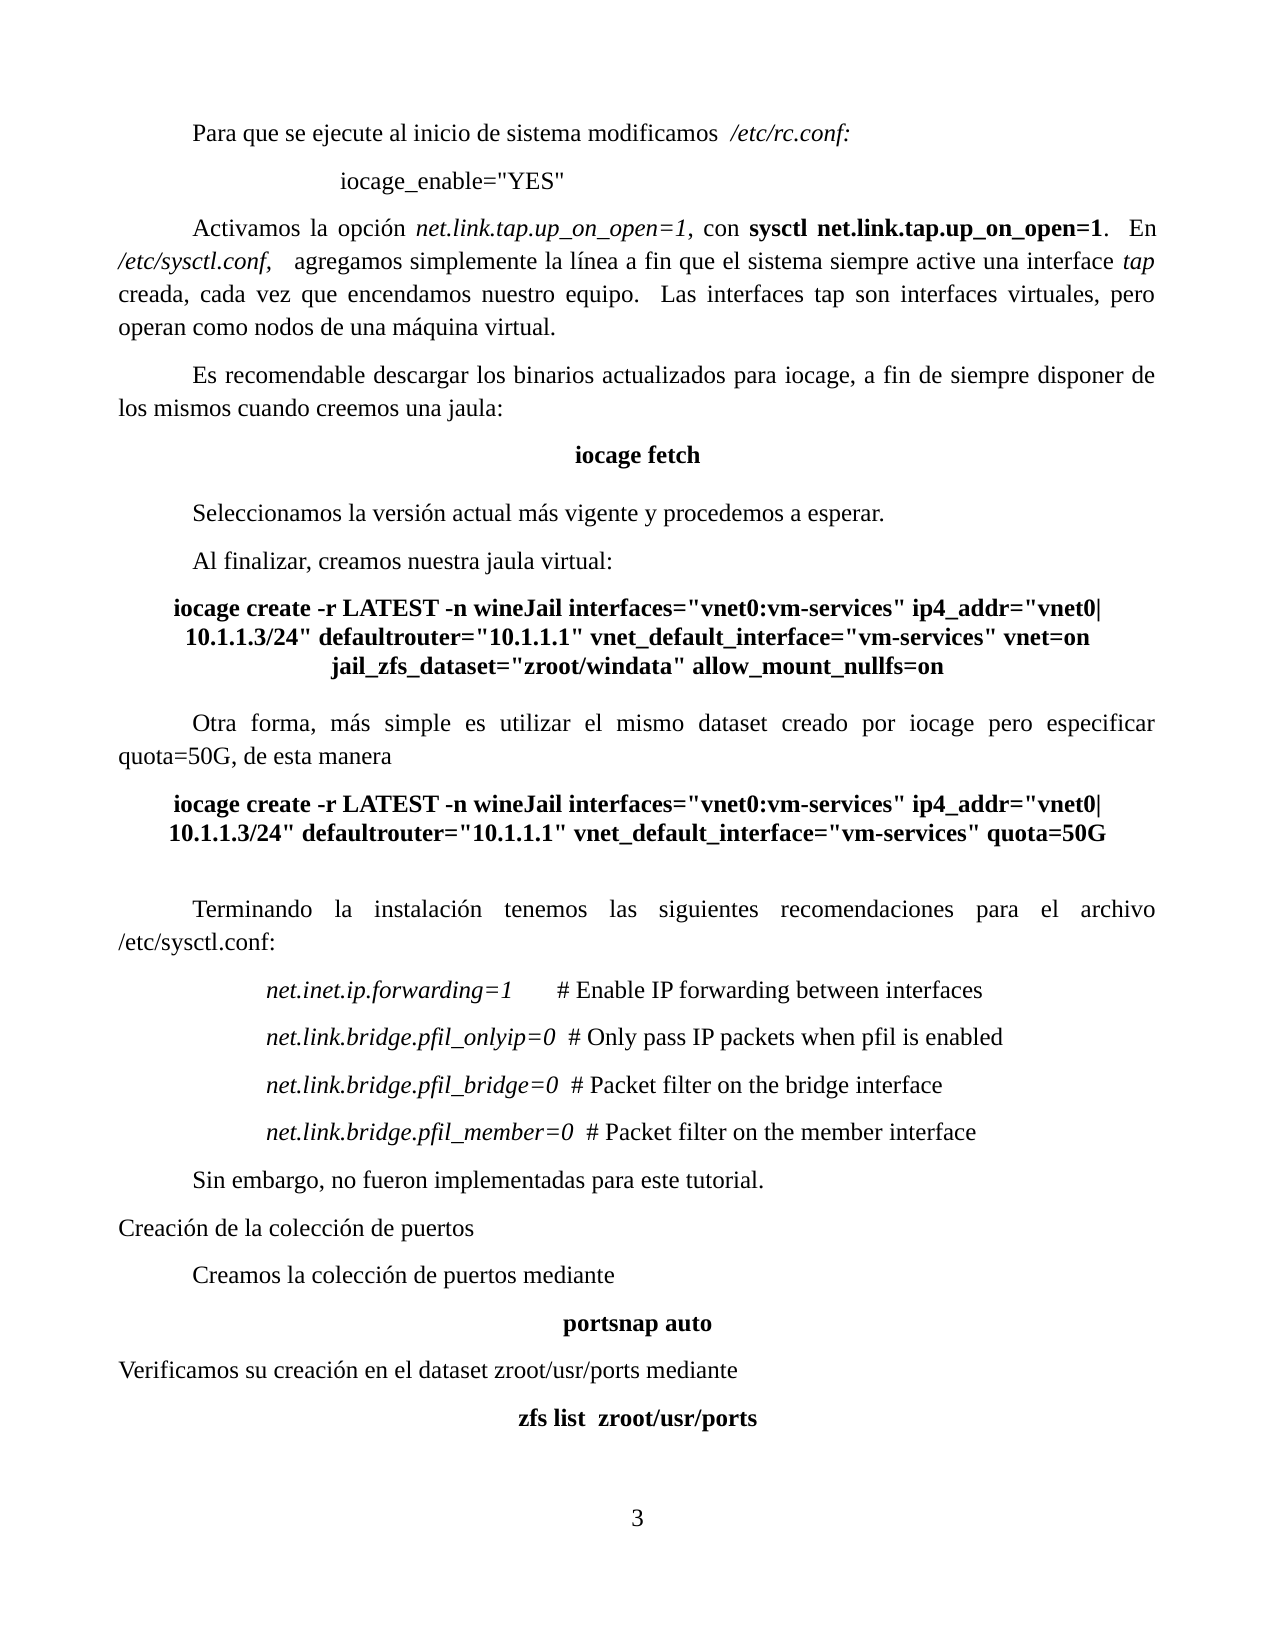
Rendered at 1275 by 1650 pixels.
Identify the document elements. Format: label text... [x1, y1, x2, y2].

text iocage_enable="YES" [118, 166, 1157, 194]
text Verificamos su creación en el dataset zroot/usr/ports mediante [118, 1356, 1157, 1384]
text iocage create -r LATEST -n wineJail interfaces="vnet0:vm-services" ip4_addr="vnet0|10.1.1.3/24" defaultrouter="10.1.1.1" vnet_default_interface="vm-services" vnet=on jail_zfs_dataset="zroot/windata" allow_mount_nullfs=on [118, 593, 1157, 679]
text zfs list zroot/usr/ports [118, 1403, 1157, 1432]
text portsnap auto [118, 1308, 1157, 1337]
text Activamos la opción net.link.tap.up_on_open=1, con sysctl net.link.tap.up_on_open=1. En /etc/sysctl.conf, agregamos simplemente la línea a fin que el sistema siempre active una interface tap creada, cada vez que encendamos nuestro equipo. Las interfaces tap son interfaces virtuales, pero operan como nodos de una máquina virtual. [118, 213, 1157, 341]
text Creación de la colección de puertos [118, 1213, 1157, 1241]
text Otra forma, más simple es utilizar el mismo dataset creado por iocage pero especificar quota=50G, de esta manera [118, 708, 1157, 770]
text Es recomendable descargar los binarios actualizados para iocage, a fin de siempre disponer de los mismos cuando creemos una jaula: [118, 360, 1157, 422]
text Seleccionamos la versión actual más vigente y procedemos a esperar. [118, 498, 1157, 527]
text Sin embargo, no fueron implementadas para este tutorial. [118, 1165, 1157, 1194]
text net.inet.ip.forwarding=1 # Enable IP forwarding between interfaces [118, 975, 1157, 1003]
text net.link.bridge.pfil_onlyip=0 # Only pass IP packets when pfil is enabled [118, 1022, 1157, 1051]
text iocage fetch [118, 441, 1157, 469]
text Para que se ejecute al inicio de sistema modificamos /etc/rc.conf: [118, 118, 1157, 147]
text net.link.bridge.pfil_member=0 # Packet filter on the member interface [118, 1117, 1157, 1146]
text Creamos la colección de puertos mediante [118, 1260, 1157, 1289]
text net.link.bridge.pfil_bridge=0 # Packet filter on the bridge interface [118, 1070, 1157, 1099]
text Terminando la instalación tenemos las siguientes recomendaciones para el archivo /etc/sysctl.conf: [118, 894, 1157, 956]
text iocage create -r LATEST -n wineJail interfaces="vnet0:vm-services" ip4_addr="vnet0|10.1.1.3/24" defaultrouter="10.1.1.1" vnet_default_interface="vm-services" quota=50G [118, 789, 1157, 846]
text Al finalizar, creamos nuestra jaula virtual: [118, 546, 1157, 574]
